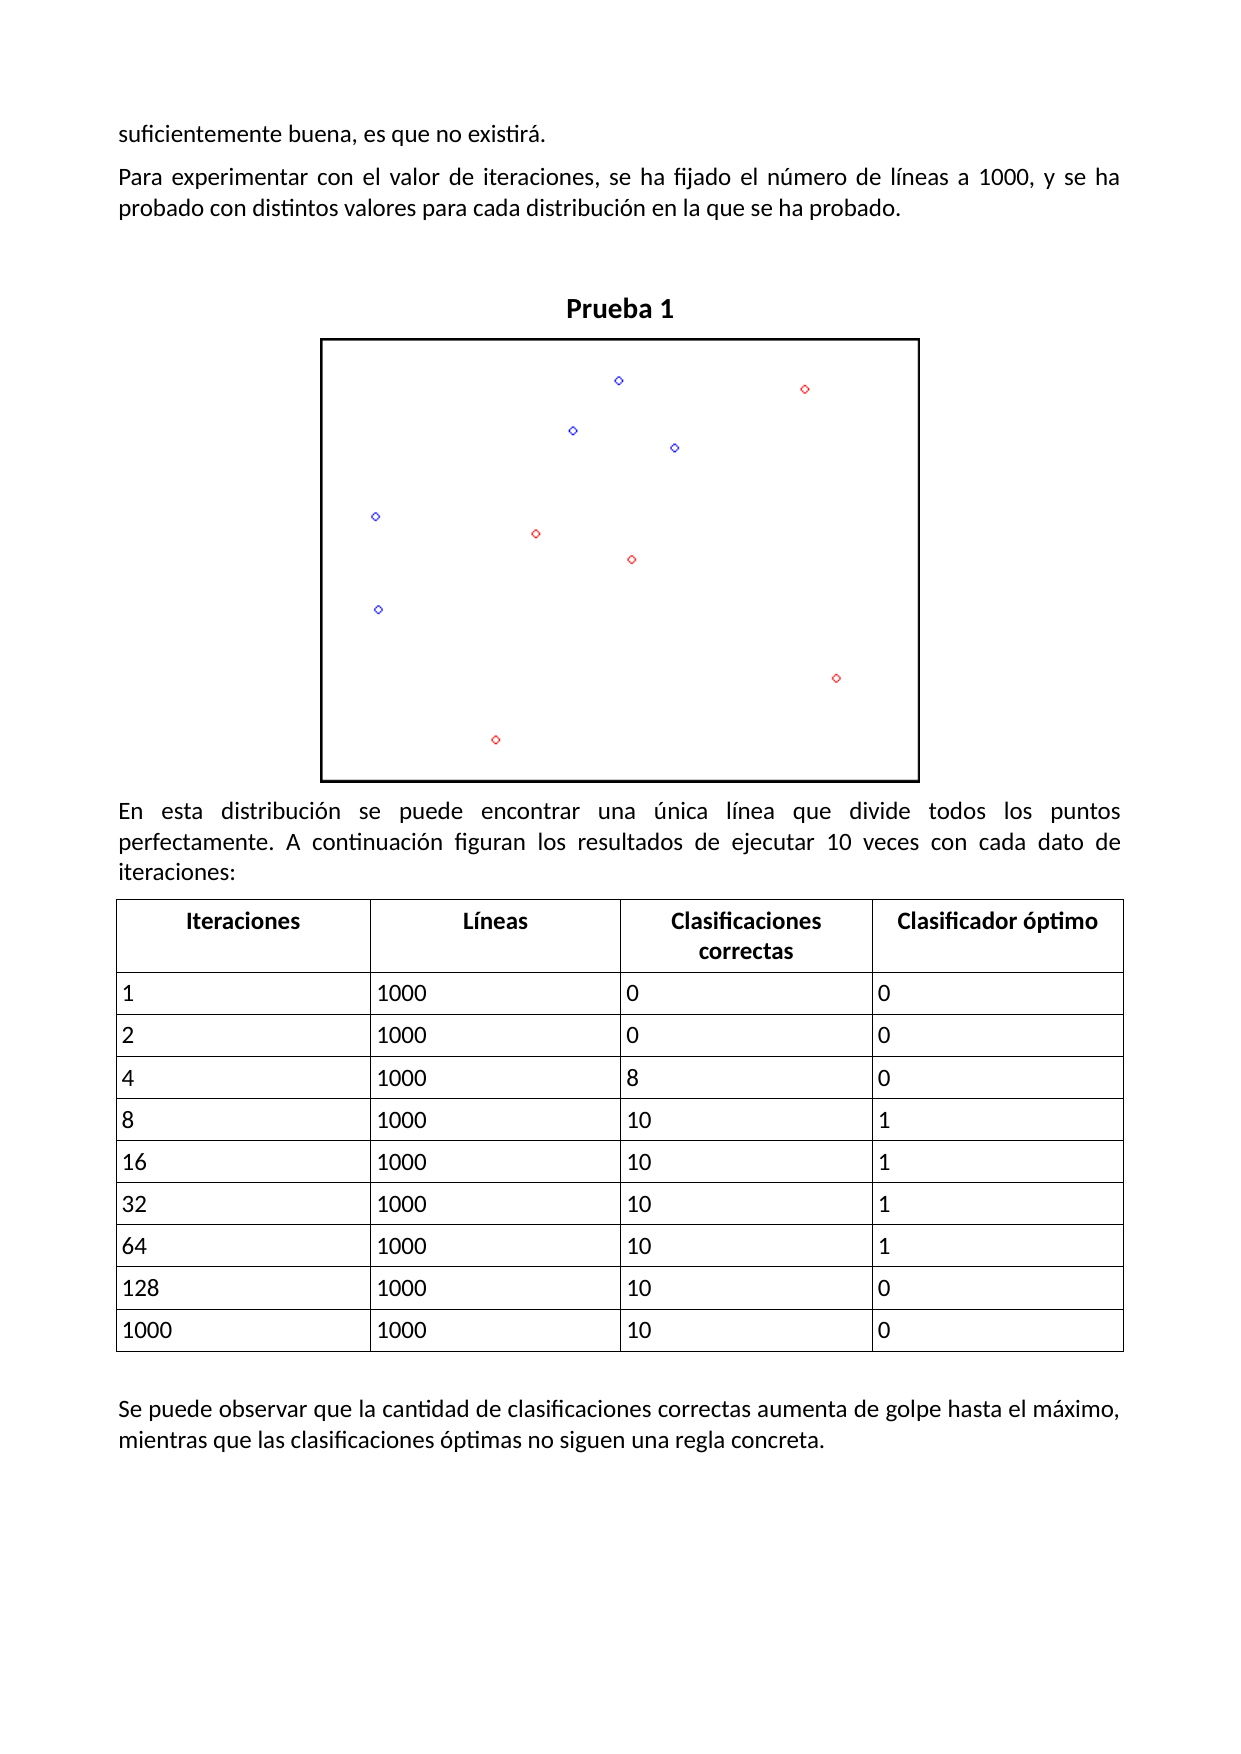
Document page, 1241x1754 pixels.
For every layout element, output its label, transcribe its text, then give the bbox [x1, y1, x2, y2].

table_cell 1000 [371, 1015, 620, 1056]
table_header Clasificaciones correctas [621, 900, 872, 972]
table_cell 0 [873, 1267, 1123, 1308]
table_cell 64 [117, 1225, 370, 1266]
text Para experimentar con el valor de iteraciones, se ha fijado el número de líneas a 1000, y se ha probado con distintos valores para cada distribución en la que se ha probado. [118, 161, 1122, 222]
table_cell 0 [873, 1310, 1123, 1351]
table_cell 1 [873, 1225, 1123, 1266]
table_cell 2 [117, 1015, 370, 1056]
table_cell 1000 [371, 1267, 620, 1308]
table_cell 1 [873, 1099, 1123, 1140]
text suficientemente buena, es que no existirá. [118, 118, 1122, 149]
table_cell 32 [117, 1183, 370, 1224]
table_cell 1000 [371, 1183, 620, 1224]
table_cell 10 [621, 1183, 872, 1224]
table_cell 1 [117, 973, 370, 1014]
table_cell 10 [621, 1099, 872, 1140]
table_cell 10 [621, 1141, 872, 1182]
table_cell 1000 [371, 1310, 620, 1351]
table_cell 10 [621, 1310, 872, 1351]
table_cell 1 [873, 1141, 1123, 1182]
table_cell 1000 [117, 1310, 370, 1351]
table_cell 0 [873, 1015, 1123, 1056]
table_cell 10 [621, 1225, 872, 1266]
text En esta distribución se puede encontrar una única línea que divide todos los puntos perfectamente. A continuación figuran los resultados de ejecutar 10 veces con cada dato de iteraciones: [118, 795, 1122, 887]
table_cell 10 [621, 1267, 872, 1308]
table_cell 0 [873, 1057, 1123, 1098]
table_cell 1 [873, 1183, 1123, 1224]
table_cell 4 [117, 1057, 370, 1098]
table_cell 1000 [371, 1141, 620, 1182]
table_cell 0 [873, 973, 1123, 1014]
table_cell 8 [117, 1099, 370, 1140]
table_header Clasificador óptimo [873, 900, 1123, 972]
table_cell 0 [621, 1015, 872, 1056]
table_cell 1000 [371, 973, 620, 1014]
table_cell 1000 [371, 1057, 620, 1098]
text Se puede observar que la cantidad de clasificaciones correctas aumenta de golpe hasta el máximo, mientras que las clasificaciones óptimas no siguen una regla concreta. [118, 1394, 1122, 1455]
table_cell 8 [621, 1057, 872, 1098]
table_header Iteraciones [117, 900, 370, 972]
table_cell 16 [117, 1141, 370, 1182]
table_cell 0 [621, 973, 872, 1014]
table_cell 128 [117, 1267, 370, 1308]
table_cell 1000 [371, 1225, 620, 1266]
table_header Líneas [371, 900, 620, 972]
subtitle Prueba 1 [118, 290, 1122, 326]
table_cell 1000 [371, 1099, 620, 1140]
